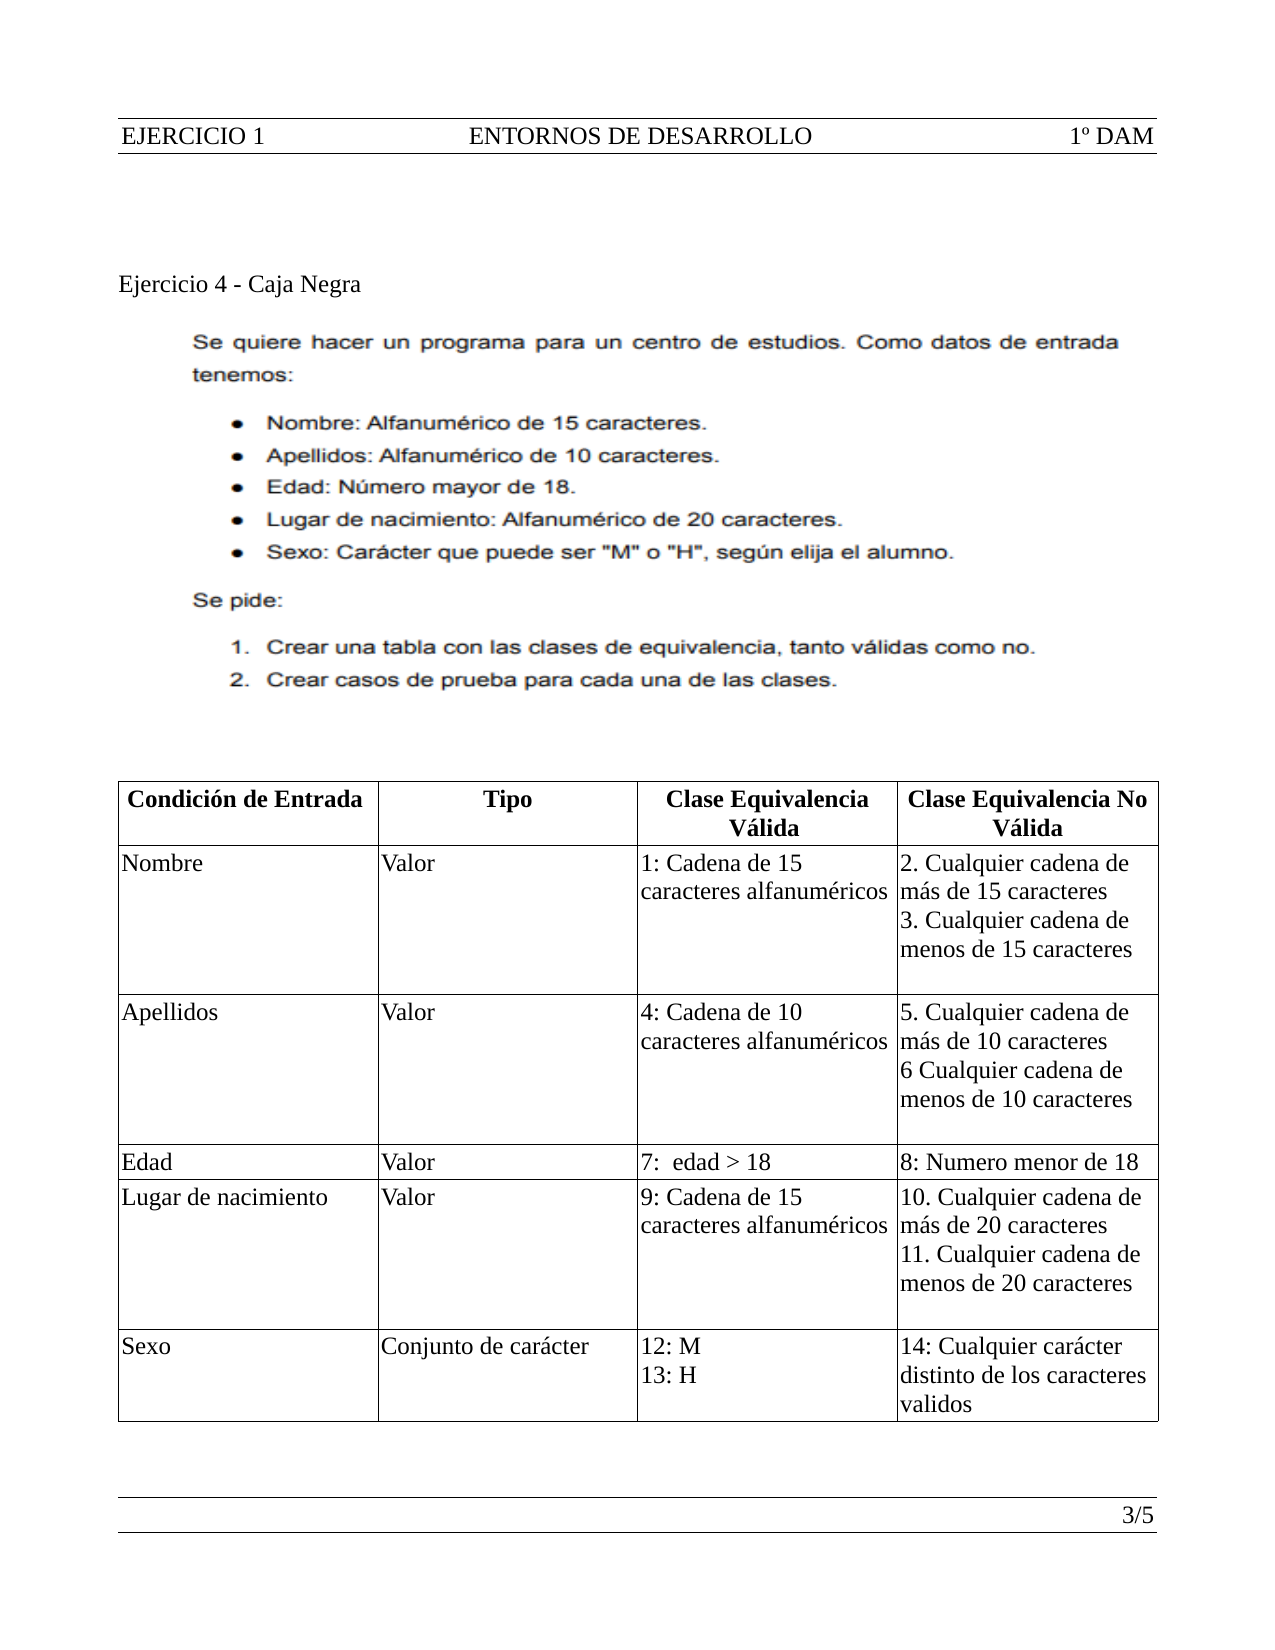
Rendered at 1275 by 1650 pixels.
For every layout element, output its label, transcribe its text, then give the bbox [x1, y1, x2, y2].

table_cell 2. Cualquier cadena de más de 15 caracteres 3. Cualquier cadena de menos de 15 caracteres [898, 846, 1158, 994]
table_header Condición de Entrada [119, 782, 378, 845]
picture [191, 330, 1128, 695]
table_cell Nombre [119, 846, 378, 994]
table_cell 12: M 13: H [638, 1330, 897, 1421]
table_cell Valor [379, 995, 637, 1144]
table_header Tipo [379, 782, 637, 845]
table_cell Lugar de nacimiento [119, 1180, 378, 1328]
text Ejercicio 4 - Caja Negra [118, 269, 1157, 298]
table_cell 8: Numero menor de 18 [898, 1145, 1158, 1179]
table_header Clase Equivalencia No Válida [898, 782, 1158, 845]
table_cell Valor [379, 846, 637, 994]
table_cell Conjunto de carácter [379, 1330, 637, 1421]
table_cell 14: Cualquier carácter distinto de los caracteres validos [898, 1330, 1158, 1421]
table_cell Apellidos [119, 995, 378, 1144]
table_header Clase Equivalencia Válida [638, 782, 897, 845]
table_cell 9: Cadena de 15 caracteres alfanuméricos [638, 1180, 897, 1328]
table_cell 7: edad > 18 [638, 1145, 897, 1179]
table_cell Valor [379, 1145, 637, 1179]
table_cell 1: Cadena de 15 caracteres alfanuméricos [638, 846, 897, 994]
table_cell 5. Cualquier cadena de más de 10 caracteres 6 Cualquier cadena de menos de 10 caracteres [898, 995, 1158, 1144]
table_cell 10. Cualquier cadena de más de 20 caracteres 11. Cualquier cadena de menos de 20 caracteres [898, 1180, 1158, 1328]
table_cell Edad [119, 1145, 378, 1179]
table_cell Sexo [119, 1330, 378, 1421]
table_cell 4: Cadena de 10 caracteres alfanuméricos [638, 995, 897, 1144]
table_cell Valor [379, 1180, 637, 1328]
